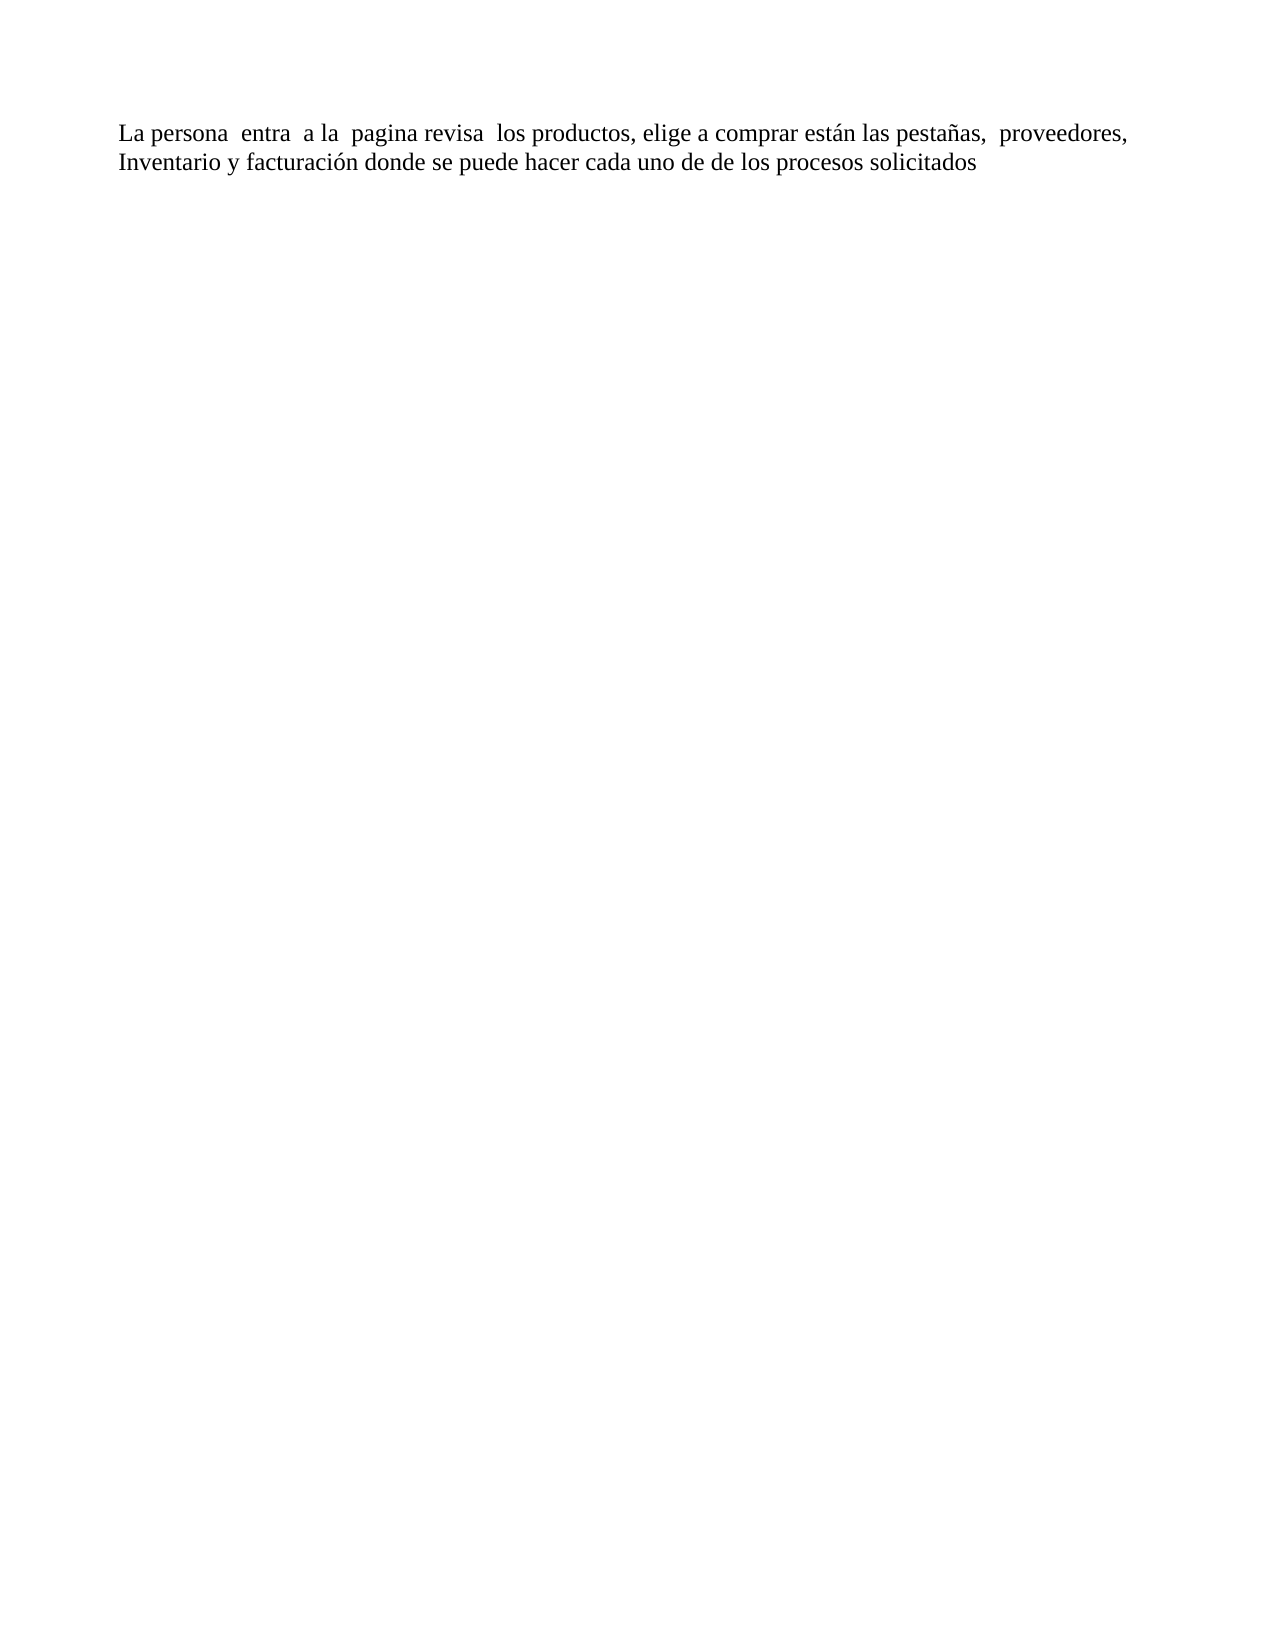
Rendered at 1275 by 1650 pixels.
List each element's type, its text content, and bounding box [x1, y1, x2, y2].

text La persona entra a la pagina revisa los productos, elige a comprar están las pestañas, proveedores, Inventario y facturación donde se puede hacer cada uno de de los procesos solicitados [118, 118, 1157, 176]
